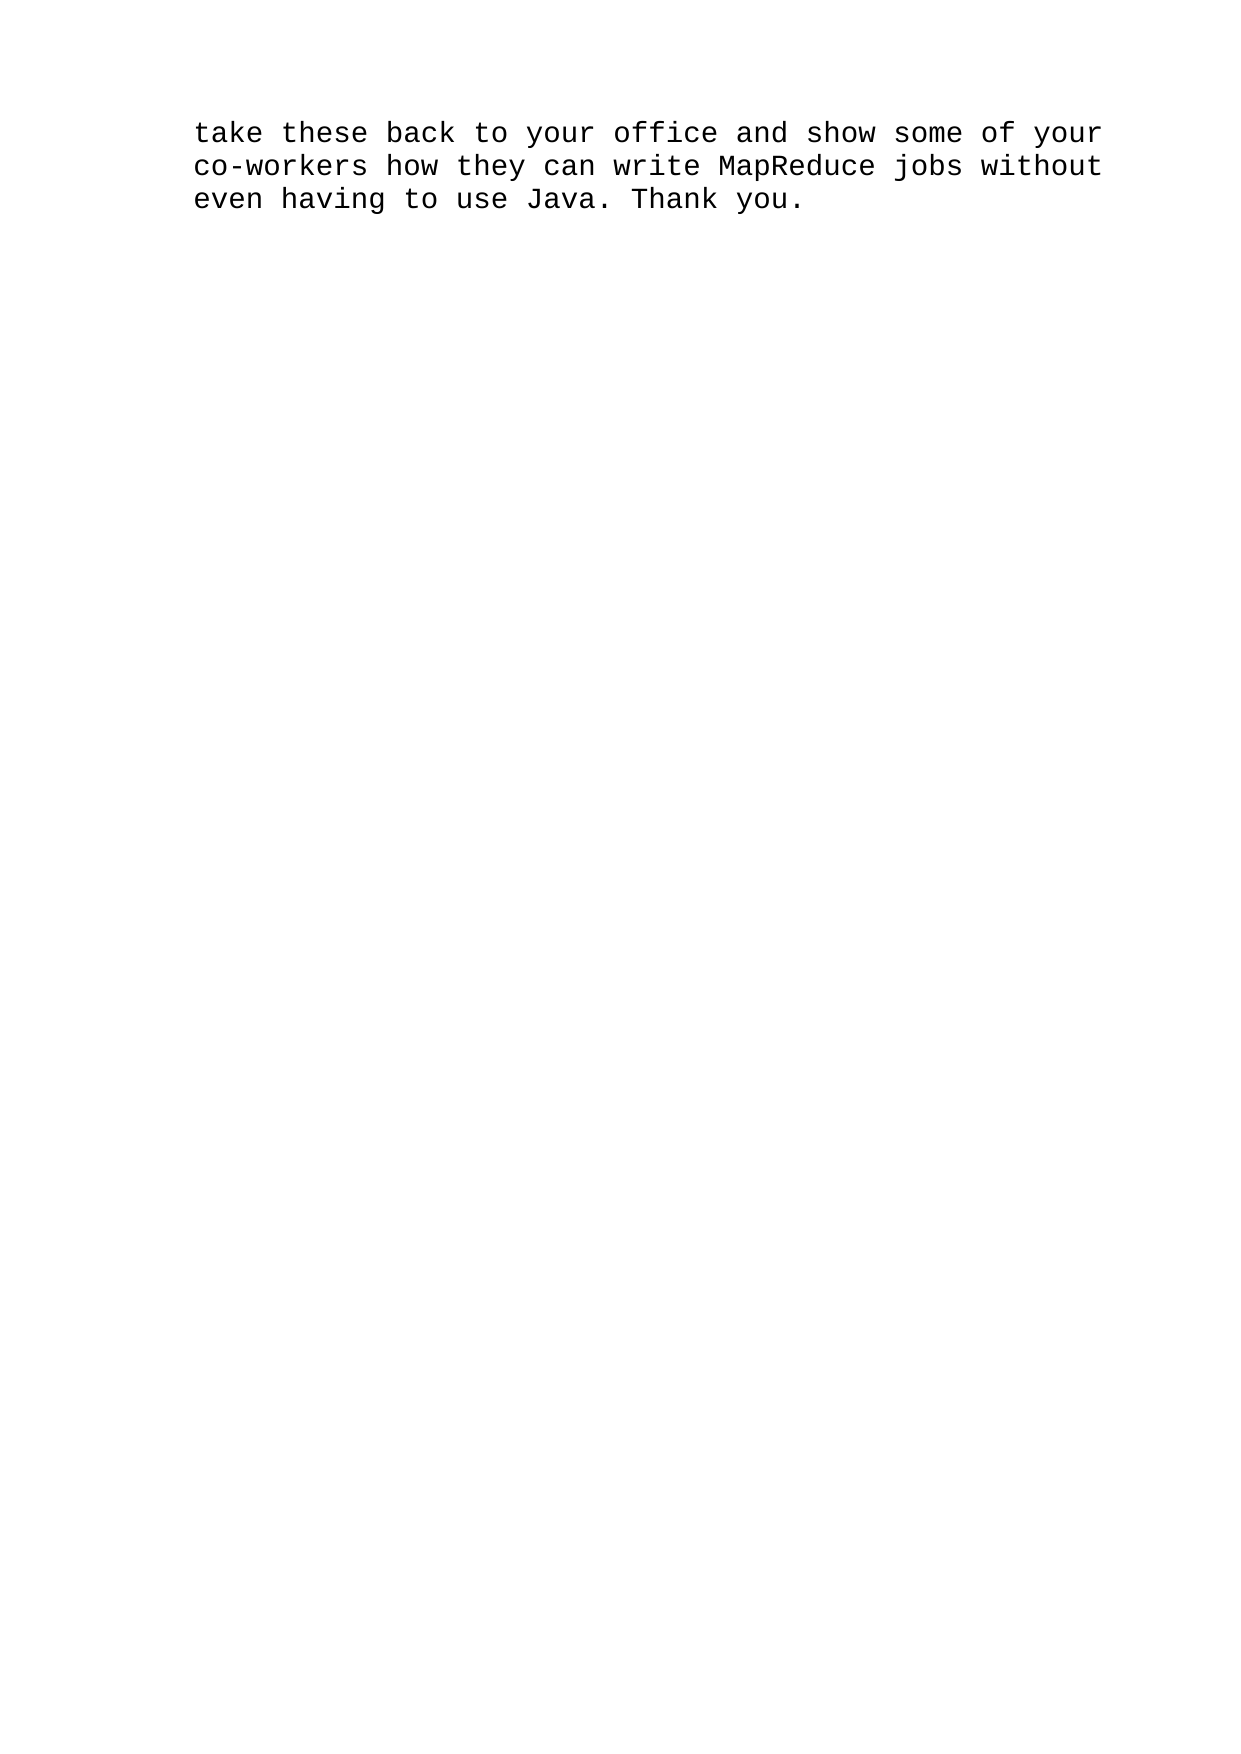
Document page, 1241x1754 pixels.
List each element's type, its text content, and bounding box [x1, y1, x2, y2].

list take these back to your office and show some of your co-workers how they can write MapReduce jobs without even having to use Java. Thank you. [156, 118, 1122, 217]
